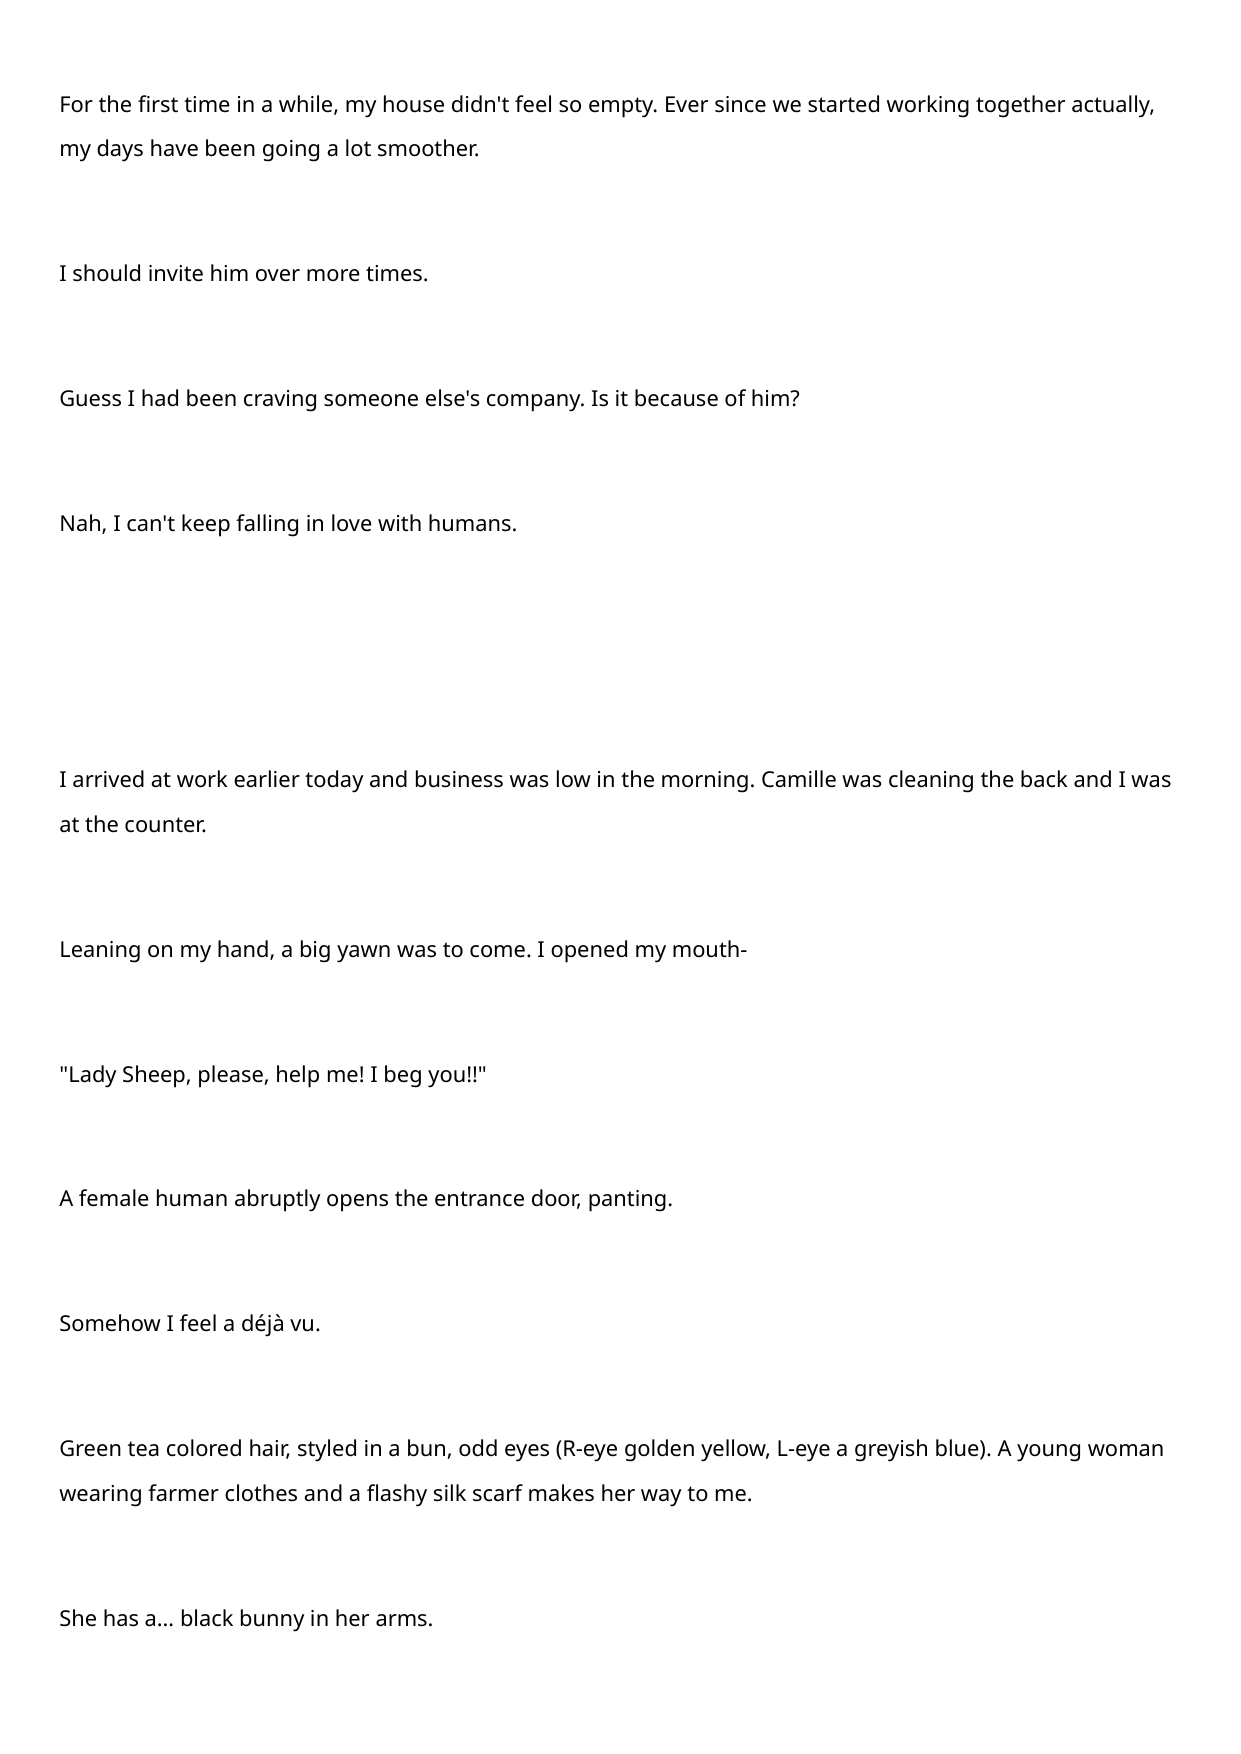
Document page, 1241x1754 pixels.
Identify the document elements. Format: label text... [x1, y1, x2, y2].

text "Lady Sheep, please, help me! I beg you!!" [59, 1058, 1181, 1088]
text For the first time in a while, my house didn't feel so empty. Ever since we started working together actually, my days have been going a lot smoother. [59, 88, 1181, 163]
text She has a… black bunny in her arms. [59, 1603, 1181, 1633]
text Somehow I feel a déjà vu. [59, 1308, 1181, 1338]
text I should invite him over more times. [59, 258, 1181, 288]
text Green tea colored hair, styled in a bun, odd eyes (R-eye golden yellow, L-eye a greyish blue). A young woman wearing farmer clothes and a flashy silk scarf makes her way to me. [59, 1433, 1181, 1508]
text Nah, I can't keep falling in love with humans. [59, 508, 1181, 538]
text I arrived at work earlier today and business was low in the morning. Camille was cleaning the back and I was at the counter. [59, 764, 1181, 838]
text A female human abruptly opens the entrance door, panting. [59, 1183, 1181, 1213]
text Leaning on my hand, a big yawn was to come. I opened my mouth- [59, 934, 1181, 963]
text Guess I had been craving someone else's company. Is it because of him? [59, 383, 1181, 413]
